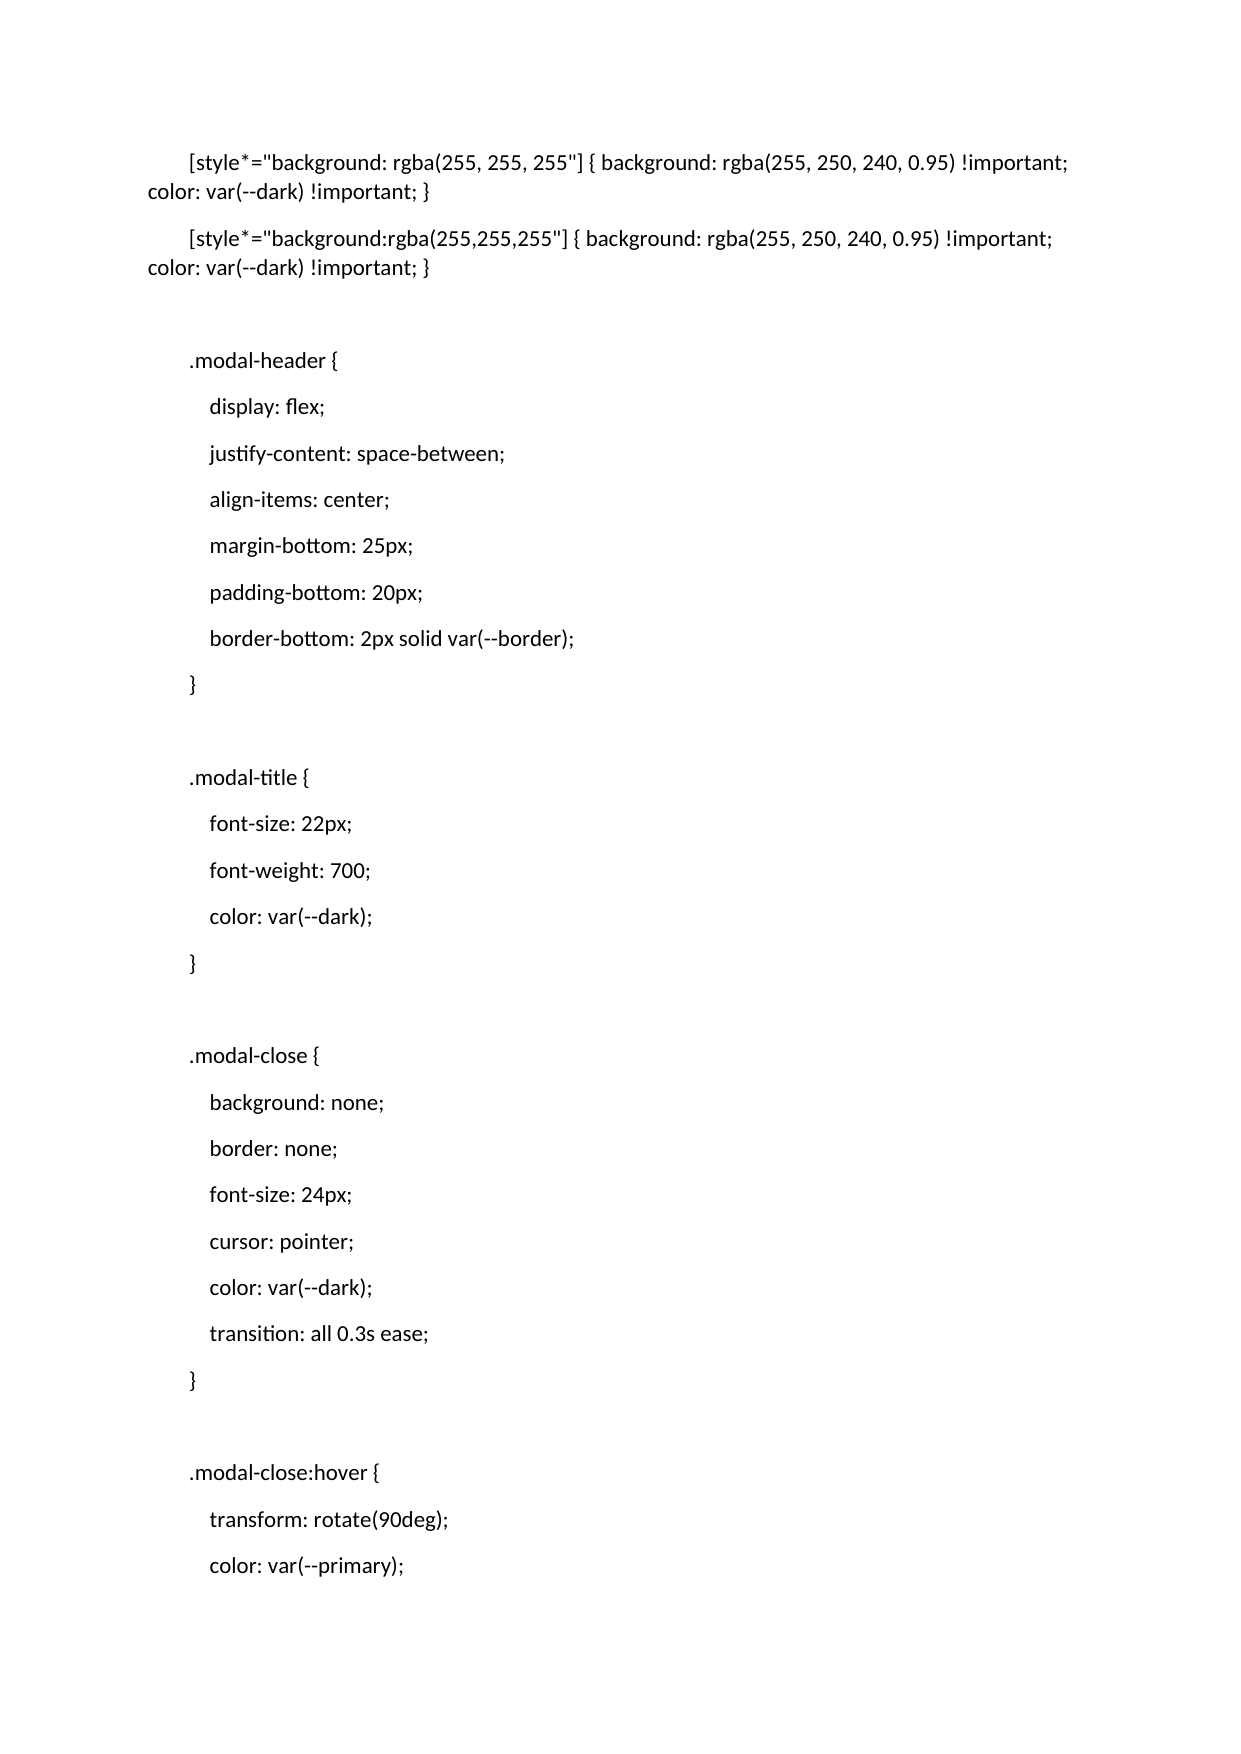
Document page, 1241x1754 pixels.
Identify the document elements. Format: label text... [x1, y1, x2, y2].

text cursor: pointer; [148, 1227, 1093, 1255]
text .modal-title { [148, 763, 1093, 791]
text padding-bottom: 20px; [148, 578, 1093, 606]
text font-weight: 700; [148, 856, 1093, 884]
text } [148, 671, 1093, 698]
text display: flex; [148, 392, 1093, 420]
text align-items: center; [148, 485, 1093, 513]
text font-size: 24px; [148, 1180, 1093, 1208]
text transition: all 0.3s ease; [148, 1319, 1093, 1347]
text background: none; [148, 1088, 1093, 1116]
text transform: rotate(90deg); [148, 1505, 1093, 1533]
text color: var(--dark); [148, 1273, 1093, 1301]
text [style*="background:rgba(255,255,255"] { background: rgba(255, 250, 240, 0.95) !important; color: var(--dark) !important; } [148, 224, 1093, 281]
text color: var(--primary); [148, 1551, 1093, 1579]
text font-size: 22px; [148, 809, 1093, 838]
text color: var(--dark); [148, 902, 1093, 930]
text [style*="background: rgba(255, 255, 255"] { background: rgba(255, 250, 240, 0.95) !important; color: var(--dark) !important; } [148, 148, 1093, 205]
text } [148, 949, 1093, 977]
text border: none; [148, 1134, 1093, 1162]
text .modal-close { [148, 1041, 1093, 1069]
text .modal-header { [148, 346, 1093, 374]
text border-bottom: 2px solid var(--border); [148, 624, 1093, 652]
text } [148, 1366, 1093, 1394]
text justify-content: space-between; [148, 439, 1093, 467]
text margin-bottom: 25px; [148, 531, 1093, 559]
text .modal-close:hover { [148, 1458, 1093, 1487]
